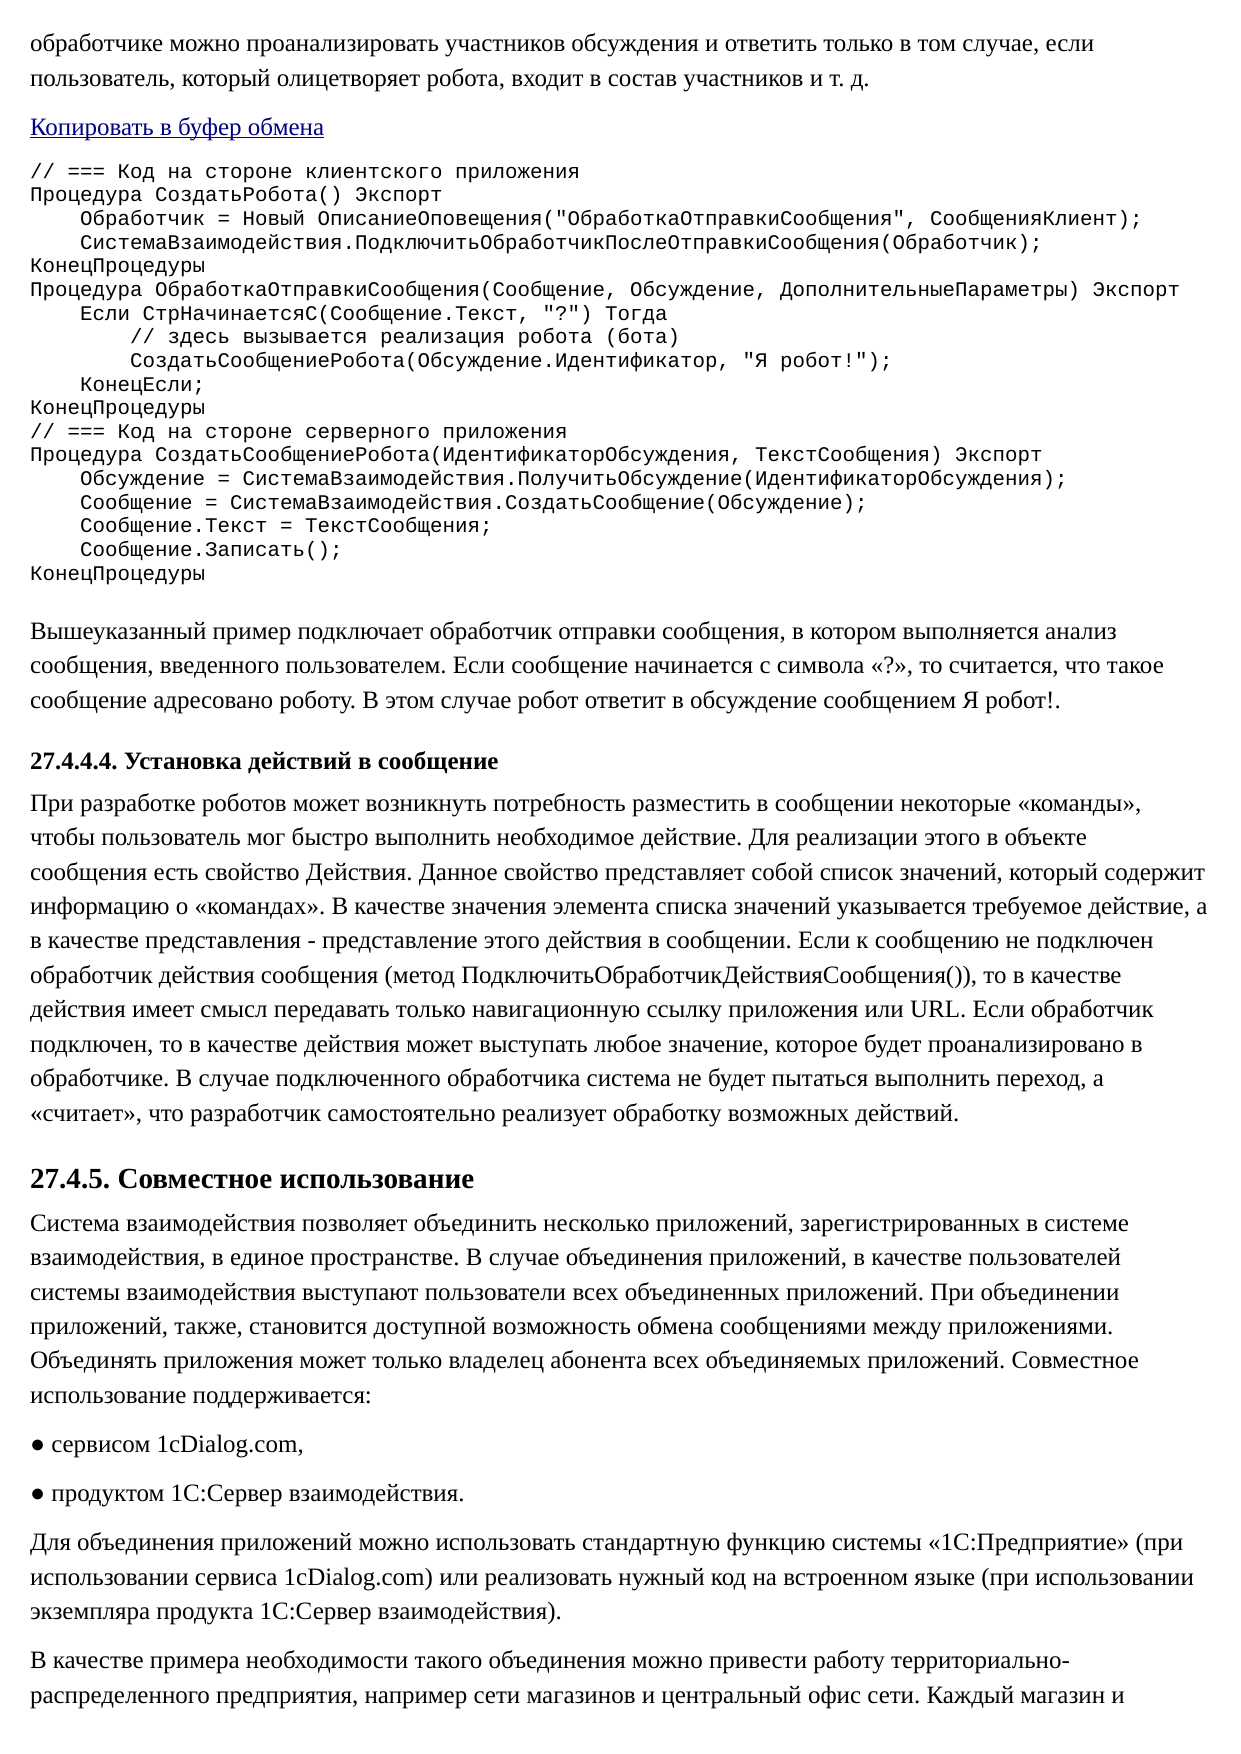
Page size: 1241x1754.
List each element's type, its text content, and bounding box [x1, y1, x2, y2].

text Обработчик = Новый ОписаниеОповещения("ОбработкаОтправкиСообщения", СообщенияКлиент); [30, 208, 1211, 232]
text // === Код на стороне клиентского приложения [30, 161, 1211, 184]
text Вышеуказанный пример подключает обработчик отправки сообщения, в котором выполняется анализ сообщения, введенного пользователем. Если сообщение начинается с символа «?», то считается, что такое сообщение адресовано роботу. В этом случае робот ответит в обсуждение сообщением Я робот!. [30, 616, 1211, 713]
text Процедура СоздатьСообщениеРобота(ИдентификаторОбсуждения, ТекстСообщения) Экспорт [30, 444, 1211, 468]
text Сообщение.Текст = ТекстСообщения; [30, 515, 1211, 539]
text обработчике можно проанализировать участников обсуждения и ответить только в том случае, если пользователь, который олицетворяет робота, входит в состав участников и т. д. [30, 28, 1211, 91]
text КонецПроцедуры [30, 397, 1211, 421]
text // здесь вызывается реализация робота (бота) [30, 326, 1211, 350]
text Сообщение = СистемаВзаимодействия.СоздатьСообщение(Обсуждение); [30, 492, 1211, 515]
text Система взаимодействия позволяет объединить несколько приложений, зарегистрированных в системе взаимодействия, в единое пространстве. В случае объединения приложений, в качестве пользователей системы взаимодействия выступают пользователи всех объединенных приложений. При объединении приложений, также, становится доступной возможность обмена сообщениями между приложениями. Объединять приложения может только владелец абонента всех объединяемых приложений. Совместное использование поддерживается: [30, 1208, 1211, 1409]
text Сообщение.Записать(); [30, 539, 1211, 563]
text Копировать в буфер обмена [30, 112, 1211, 140]
text Процедура СоздатьРобота() Экспорт [30, 184, 1211, 208]
text ● продуктом 1С:Сервер взаимодействия. [30, 1478, 1211, 1507]
subtitle 27.4.4.4. Установка действий в сообщение [30, 746, 1211, 775]
text Процедура ОбработкаОтправкиСообщения(Сообщение, Обсуждение, ДополнительныеПараметры) Экспорт [30, 279, 1211, 303]
text Обсуждение = СистемаВзаимодействия.ПолучитьОбсуждение(ИдентификаторОбсуждения); [30, 468, 1211, 492]
text В качестве примера необходимости такого объединения можно привести работу территориально-распределенного предприятия, например сети магазинов и центральный офис сети. Каждый магазин и [30, 1645, 1211, 1708]
text Если СтрНачинаетсяС(Сообщение.Текст, "?") Тогда [30, 303, 1211, 326]
text // === Код на стороне серверного приложения [30, 421, 1211, 444]
subtitle 27.4.5. Совместное использование [30, 1162, 1211, 1195]
text СистемаВзаимодействия.ПодключитьОбработчикПослеОтправкиСообщения(Обработчик); [30, 232, 1211, 255]
text ● сервисом 1cDialog.com, [30, 1429, 1211, 1458]
text КонецПроцедуры [30, 563, 1211, 586]
text При разработке роботов может возникнуть потребность разместить в сообщении некоторые «команды», чтобы пользователь мог быстро выполнить необходимое действие. Для реализации этого в объекте сообщения есть свойство Действия. Данное свойство представляет собой список значений, который содержит информацию о «командах». В качестве значения элемента списка значений указывается требуемое действие, а в качестве представления ‑ представление этого действия в сообщении. Если к сообщению не подключен обработчик действия сообщения (метод ПодключитьОбработчикДействияСообщения()), то в качестве действия имеет смысл передавать только навигационную ссылку приложения или URL. Если обработчик подключен, то в качестве действия может выступать любое значение, которое будет проанализировано в обработчике. В случае подключенного обработчика система не будет пытаться выполнить переход, а «считает», что разработчик самостоятельно реализует обработку возможных действий. [30, 788, 1211, 1127]
text КонецЕсли; [30, 373, 1211, 397]
text СоздатьСообщениеРобота(Обсуждение.Идентификатор, "Я робот!"); [30, 350, 1211, 373]
text КонецПроцедуры [30, 255, 1211, 279]
text Для объединения приложений можно использовать стандартную функцию системы «1С:Предприятие» (при использовании сервиса 1cDialog.com) или реализовать нужный код на встроенном языке (при использовании экземпляра продукта 1С:Сервер взаимодействия). [30, 1527, 1211, 1625]
